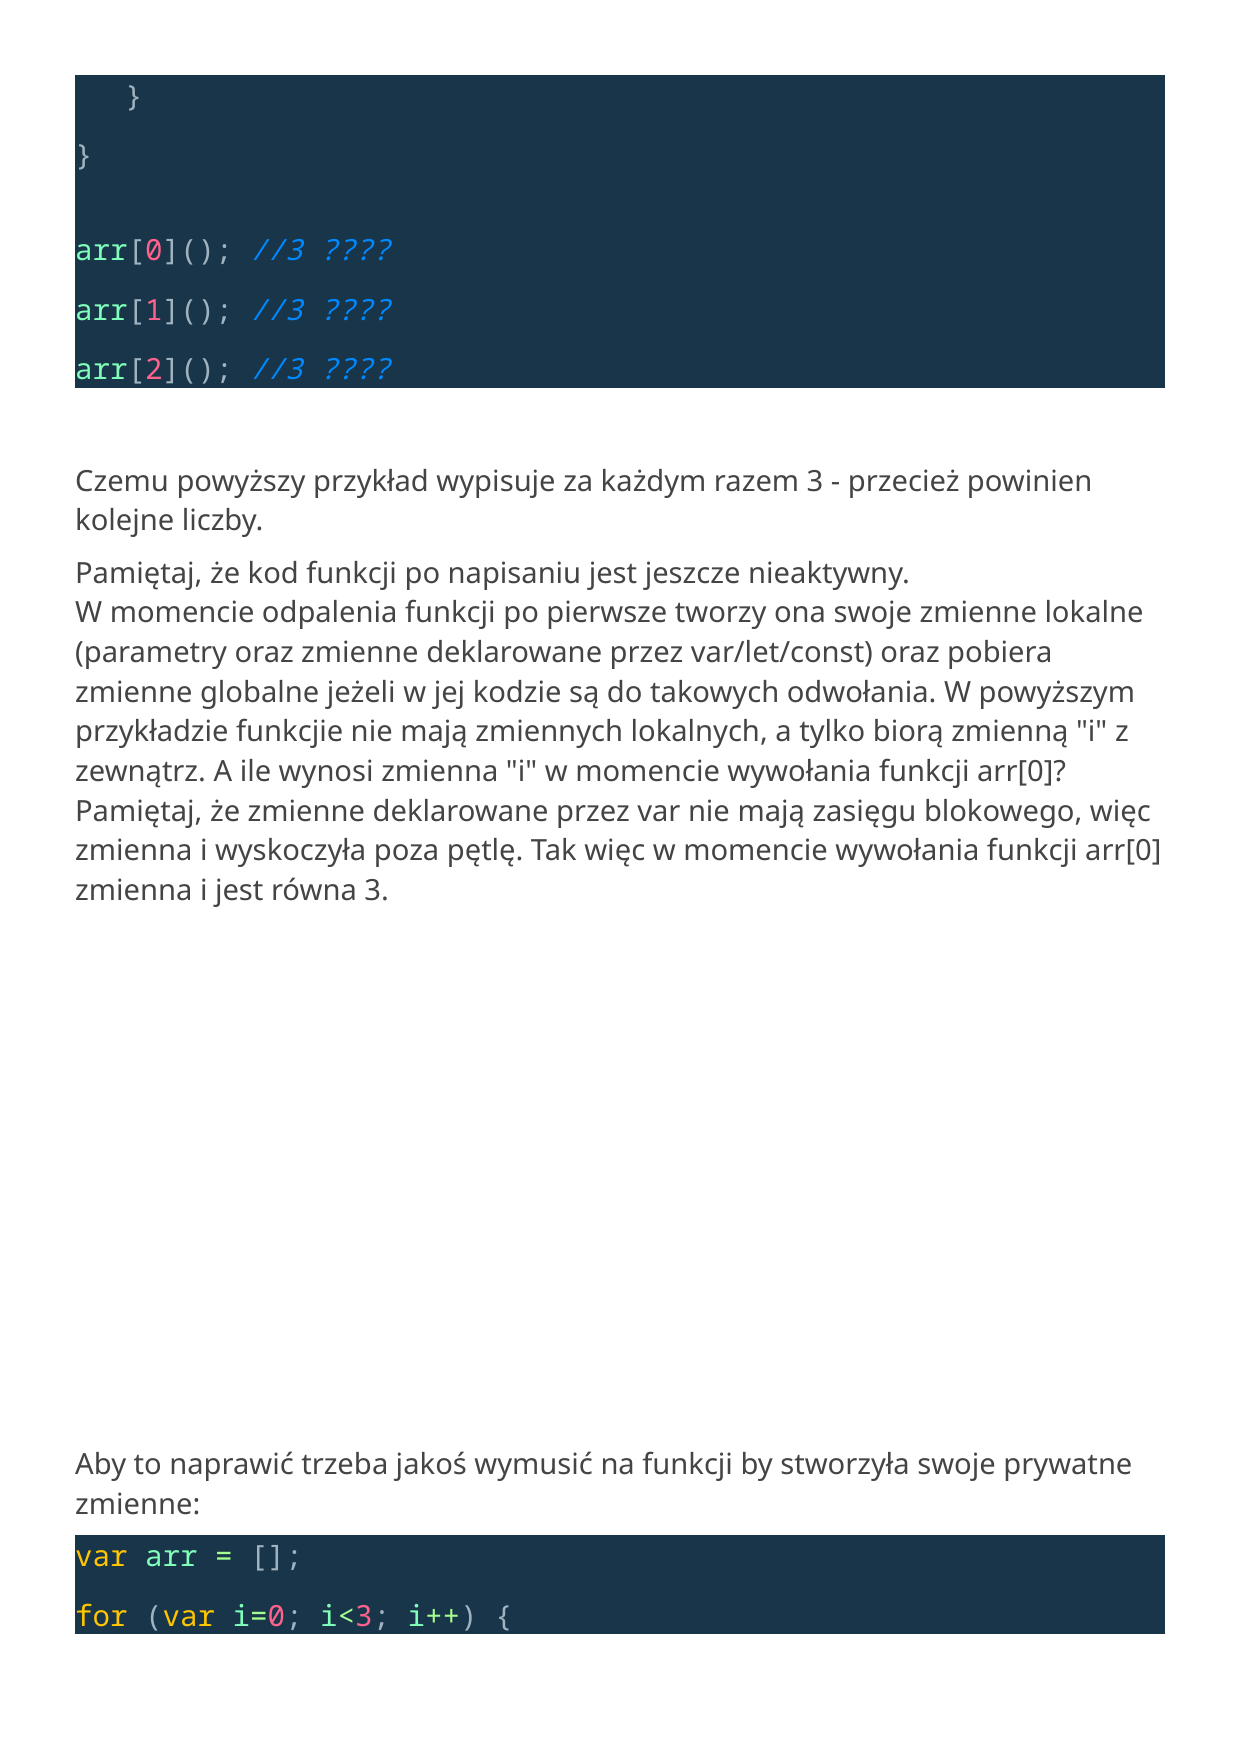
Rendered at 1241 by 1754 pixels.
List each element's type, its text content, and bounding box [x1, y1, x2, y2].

text } [75, 134, 1165, 174]
text arr[1](); //3 ???? [75, 289, 1165, 328]
text for (var i=0; i<3; i++) { [75, 1595, 1165, 1634]
text Aby to naprawić trzeba jakoś wymusić na funkcji by stworzyła swoje prywatne zmienne: [75, 1443, 1165, 1523]
text } [75, 75, 1165, 115]
text arr[0](); //3 ???? [75, 229, 1165, 269]
text var arr = []; [75, 1535, 1165, 1575]
text Czemu powyższy przykład wypisuje za każdym razem 3 - przecież powinien kolejne liczby. [75, 460, 1165, 539]
text Pamiętaj, że kod funkcji po napisaniu jest jeszcze nieaktywny. W momencie odpalenia funkcji po pierwsze tworzy ona swoje zmienne lokalne (parametry oraz zmienne deklarowane przez var/let/const) oraz pobiera zmienne globalne jeżeli w jej kodzie są do takowych odwołania. W powyższym przykładzie funkcjie nie mają zmiennych lokalnych, a tylko biorą zmienną "i" z zewnątrz. A ile wynosi zmienna "i" w momencie wywołania funkcji arr[0]? Pamiętaj, że zmienne deklarowane przez var nie mają zasięgu blokowego, więc zmienna i wyskoczyła poza pętlę. Tak więc w momencie wywołania funkcji arr[0] zmienna i jest równa 3. [75, 552, 1165, 909]
text arr[2](); //3 ???? [75, 348, 1165, 388]
